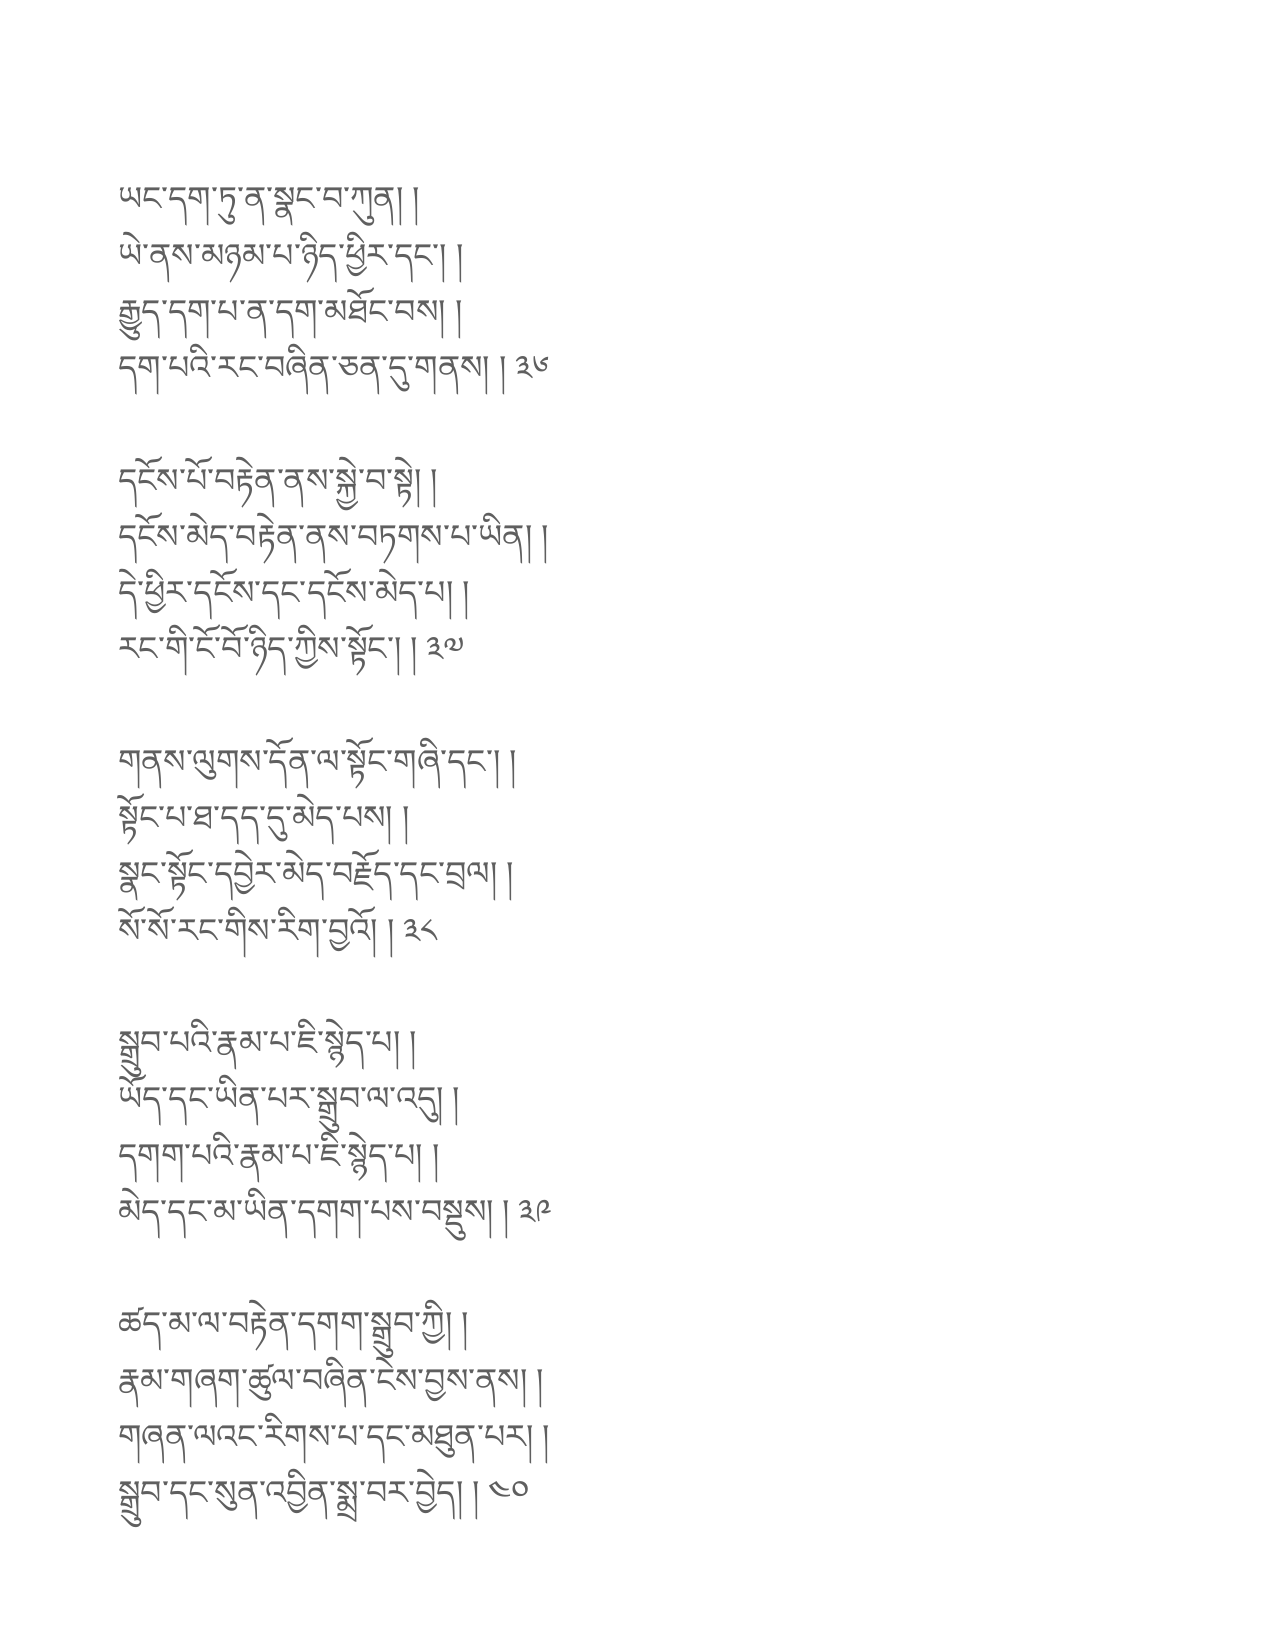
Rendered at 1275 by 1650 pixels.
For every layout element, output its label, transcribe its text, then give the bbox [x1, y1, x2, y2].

text སྣང་སྟོང་དབྱེར་མེད་བརྗོད་དང་བྲལ། ། [118, 849, 1157, 899]
text གཞན་ལའང་རིགས་པ་དང་མཐུན་པར། ། [118, 1412, 1157, 1462]
text སོ་སོ་རང་གིས་རིག་བྱའོ། ། ༣༨ [118, 906, 1157, 956]
text སྟོང་པ་ཐ་དད་དུ་མེད་པས། ། [118, 793, 1157, 843]
text མེད་དང་མ་ཡིན་དགག་པས་བསྡུས། ། ༣༩ [118, 1187, 1157, 1237]
text ཡང་དག་ཏུ་ན་སྣང་བ་ཀུན། ། [118, 174, 1157, 224]
text རྣམ་གཞག་ཚུལ་བཞིན་ངེས་བྱས་ནས། ། [118, 1356, 1157, 1406]
text སྒྲུབ་པའི་རྣམ་པ་ཇི་སྙེད་པ། ། [118, 1018, 1157, 1068]
text ཡེ་ནས་མཉམ་པ་ཉིད་ཕྱིར་དང༌། ། [118, 231, 1157, 281]
text རང་གི་ངོ་བོ་ཉིད་ཀྱིས་སྟོང༌། ། ༣༧ [118, 624, 1157, 674]
text དགག་པའི་རྣམ་པ་ཇི་སྙེད་པ། ། [118, 1131, 1157, 1181]
text རྒྱུད་དག་པ་ན་དག་མཐོང་བས། ། [118, 287, 1157, 337]
text དངོས་མེད་བརྟེན་ནས་བཏགས་པ་ཡིན། ། [118, 512, 1157, 562]
text དངོས་པོ་བརྟེན་ནས་སྐྱེ་བ་སྟེ། ། [118, 456, 1157, 506]
text ཚད་མ་ལ་བརྟེན་དགག་སྒྲུབ་ཀྱི། ། [118, 1299, 1157, 1349]
text ཡོད་དང་ཡིན་པར་སྒྲུབ་ལ་འདུ། ། [118, 1074, 1157, 1124]
text དེ་ཕྱིར་དངོས་དང་དངོས་མེད་པ། ། [118, 568, 1157, 618]
text གནས་ལུགས་དོན་ལ་སྟོང་གཞི་དང༌། ། [118, 737, 1157, 787]
text སྒྲུབ་དང་སུན་འབྱིན་སྨྲ་བར་བྱེད། ། ༤༠ [118, 1468, 1157, 1518]
text དག་པའི་རང་བཞིན་ཅན་དུ་གནས། ། ༣༦ [118, 343, 1157, 393]
